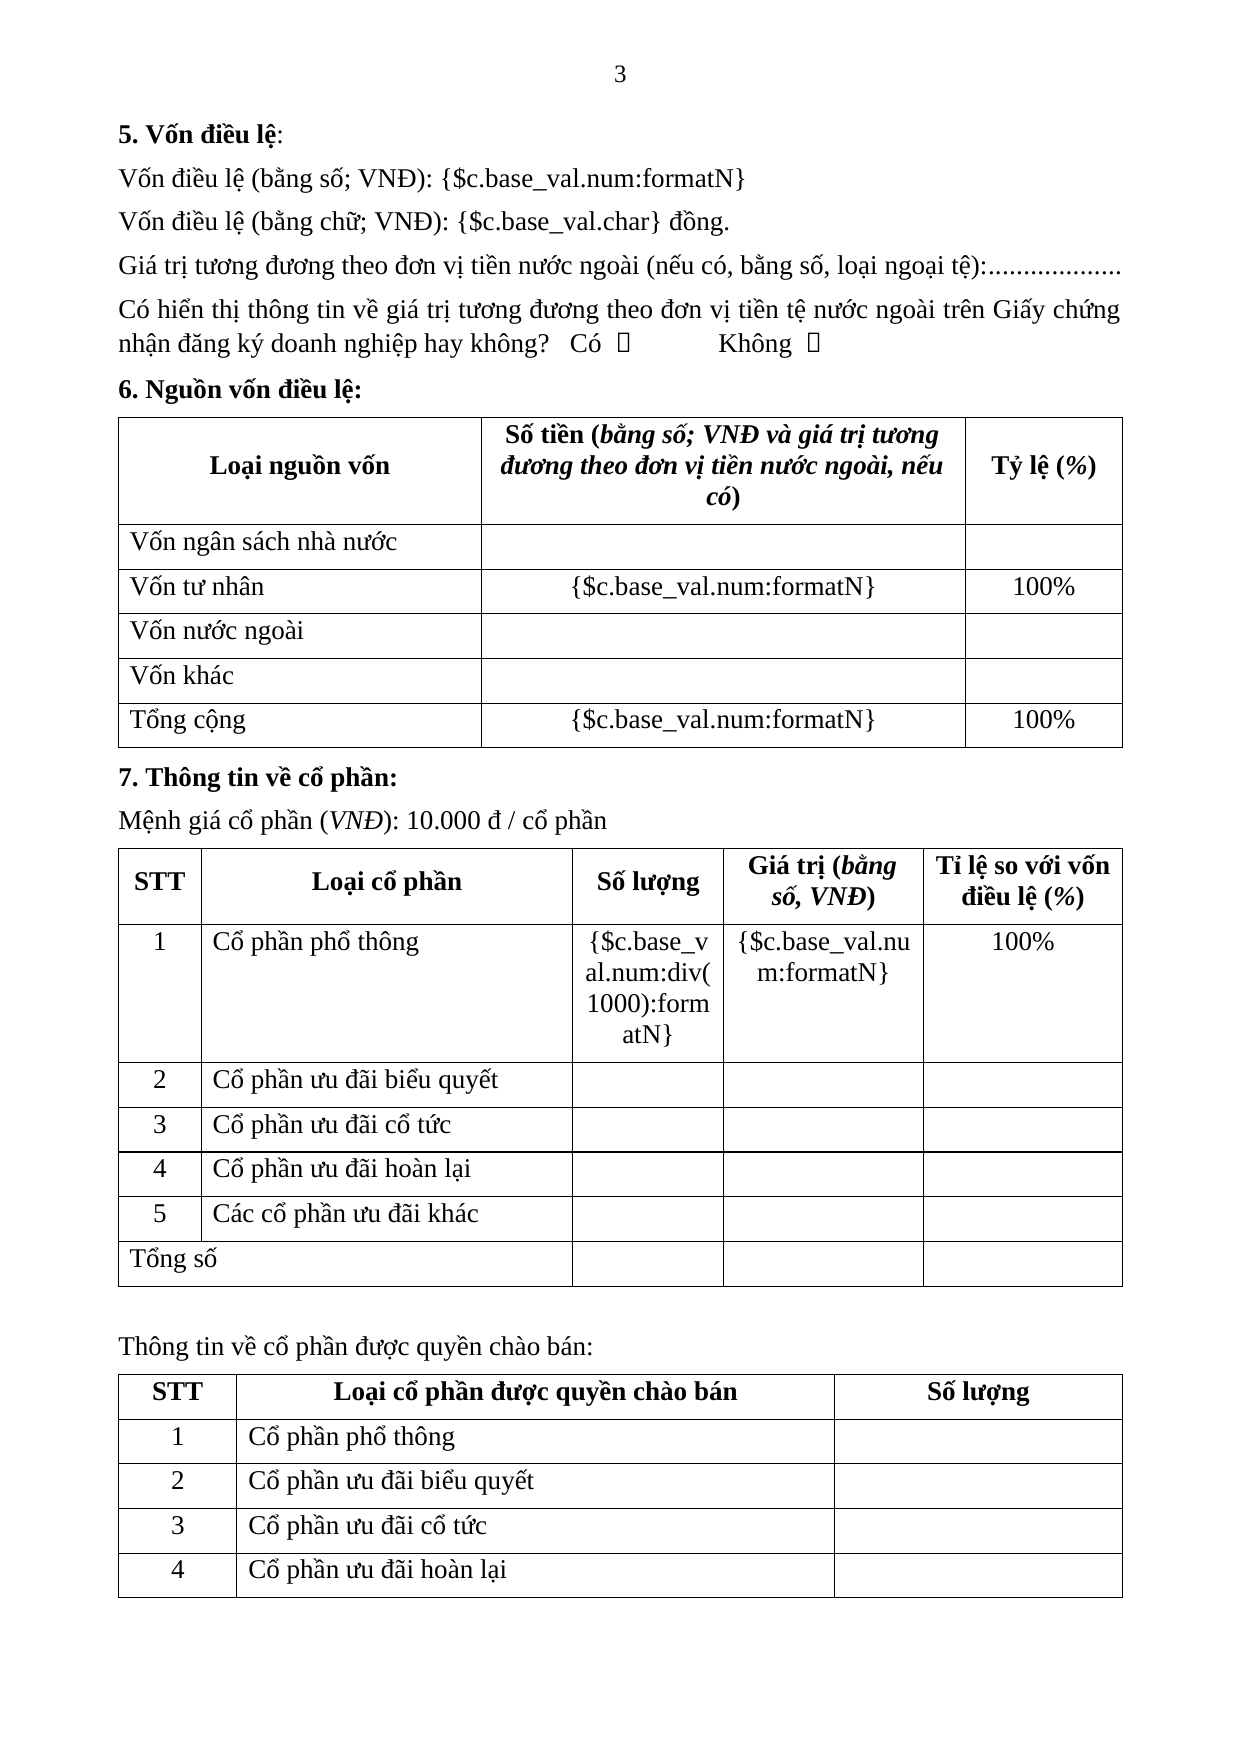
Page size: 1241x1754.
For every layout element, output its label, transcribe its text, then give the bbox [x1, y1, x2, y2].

table_cell [573, 1197, 723, 1241]
table_cell [724, 1108, 923, 1151]
text Mệnh giá cổ phần (VNĐ): 10.000 đ / cổ phần [118, 804, 1122, 836]
text Vốn điều lệ (bằng chữ; VNĐ): {$c.base_val.char} đồng. [118, 205, 1122, 237]
table_cell [924, 1063, 1122, 1107]
text Giá trị tương đương theo đơn vị tiền nước ngoài (nếu có, bằng số, loại ngoại tệ): [118, 249, 1122, 280]
text Có hiển thị thông tin về giá trị tương đương theo đơn vị tiền tệ nước ngoài trên Giấy chứng nhận đăng ký doanh nghiệp hay không? Có  Không  [118, 293, 1122, 361]
table_cell Tổng cộng [119, 704, 481, 747]
table_cell Cổ phần ưu đãi hoàn lại [237, 1554, 834, 1597]
table_cell [835, 1464, 1122, 1508]
table_cell [724, 1242, 923, 1286]
table_header Giá trị (bằng số, VNĐ) [724, 849, 923, 924]
table_cell 2 [119, 1464, 236, 1508]
table_cell [835, 1420, 1122, 1463]
table_header STT [119, 1375, 236, 1418]
text Thông tin về cổ phần được quyền chào bán: [118, 1330, 1122, 1361]
table_cell {$c.base_val.num:div(1000):formatN} [573, 925, 723, 1062]
table_cell 100% [966, 570, 1122, 613]
table_cell Vốn tư nhân [119, 570, 481, 613]
table_cell 5 [119, 1197, 201, 1241]
table_cell 3 [119, 1509, 236, 1553]
table_cell {$c.base_val.num:formatN} [482, 704, 965, 747]
table_header Số lượng [573, 849, 723, 924]
table_cell [835, 1554, 1122, 1597]
table_cell Cổ phần ưu đãi hoàn lại [202, 1153, 572, 1196]
text 5. Vốn điều lệ: [118, 118, 1122, 149]
table_cell [924, 1242, 1122, 1286]
table_cell [966, 525, 1122, 568]
table_cell Vốn khác [119, 659, 481, 703]
table_header STT [119, 849, 201, 924]
table_cell Cổ phần phổ thông [202, 925, 572, 1062]
table_cell [573, 1063, 723, 1107]
table_cell [924, 1197, 1122, 1241]
table_cell [924, 1108, 1122, 1151]
table_cell 4 [119, 1554, 236, 1597]
table_cell 4 [119, 1153, 201, 1196]
table_cell {$c.base_val.num:formatN} [482, 570, 965, 613]
table_cell Cổ phần ưu đãi biểu quyết [237, 1464, 834, 1508]
table_cell [573, 1153, 723, 1196]
table_header Loại cổ phần [202, 849, 572, 924]
text 6. Nguồn vốn điều lệ: [118, 373, 1122, 404]
table_cell 100% [924, 925, 1122, 1062]
table_cell Cổ phần ưu đãi biểu quyết [202, 1063, 572, 1107]
table_cell Cổ phần ưu đãi cổ tức [237, 1509, 834, 1553]
table_cell [482, 525, 965, 568]
table_cell Cổ phần phổ thông [237, 1420, 834, 1463]
table_cell [966, 614, 1122, 658]
table_cell [835, 1509, 1122, 1553]
table_cell 100% [966, 704, 1122, 747]
table_cell 2 [119, 1063, 201, 1107]
table_header Loại nguồn vốn [119, 418, 481, 524]
table_cell [573, 1242, 723, 1286]
table_cell Các cổ phần ưu đãi khác [202, 1197, 572, 1241]
table_cell 1 [119, 1420, 236, 1463]
table_cell [724, 1063, 923, 1107]
table_header Số tiền (bằng số; VNĐ và giá trị tương đương theo đơn vị tiền nước ngoài, nếu có) [482, 418, 965, 524]
table_header Loại cổ phần được quyền chào bán [237, 1375, 834, 1418]
table_cell {$c.base_val.num:formatN} [724, 925, 923, 1062]
table_cell [724, 1153, 923, 1196]
table_cell [482, 614, 965, 658]
text 7. Thông tin về cổ phần: [118, 761, 1122, 792]
table_cell Cổ phần ưu đãi cổ tức [202, 1108, 572, 1151]
table_cell Tổng số [119, 1242, 572, 1286]
table_header Số lượng [835, 1375, 1122, 1418]
table_cell 3 [119, 1108, 201, 1151]
table_cell Vốn ngân sách nhà nước [119, 525, 481, 568]
table_cell [573, 1108, 723, 1151]
table_cell [724, 1197, 923, 1241]
table_cell [966, 659, 1122, 703]
table_header Tỷ lệ (%) [966, 418, 1122, 524]
text Vốn điều lệ (bằng số; VNĐ): {$c.base_val.num:formatN} [118, 162, 1122, 193]
table_cell 1 [119, 925, 201, 1062]
table_header Tỉ lệ so với vốn điều lệ (%) [924, 849, 1122, 924]
table_cell [924, 1153, 1122, 1196]
table_cell Vốn nước ngoài [119, 614, 481, 658]
table_cell [482, 659, 965, 703]
